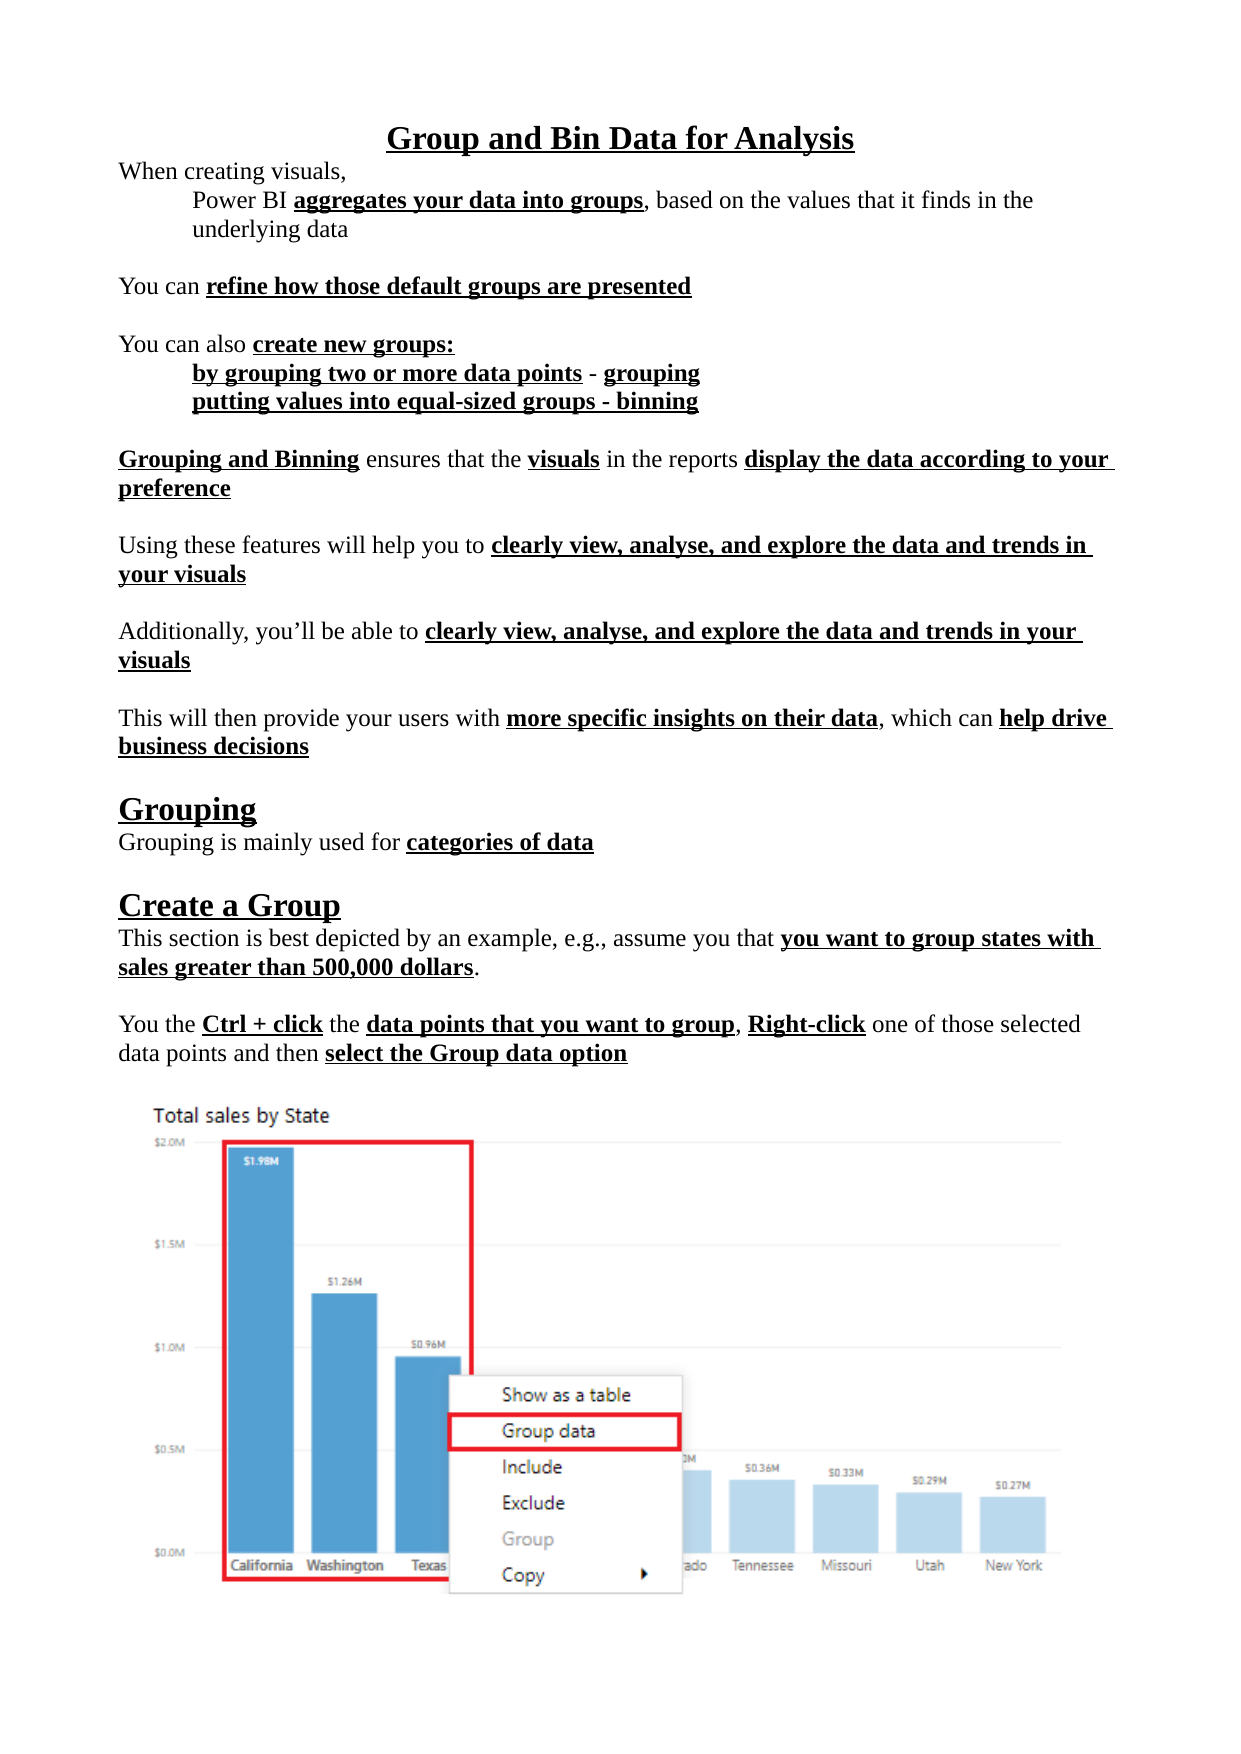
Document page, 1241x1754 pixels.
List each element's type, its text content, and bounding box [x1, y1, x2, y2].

text You the Ctrl + click the data points that you want to group, Right-click one of those selected data points and then select the Group data option [118, 1009, 1122, 1067]
text putting values into equal-sized groups - binning [118, 386, 1122, 415]
text by grouping two or more data points - grouping [118, 358, 1122, 386]
text Group and Bin Data for Analysis [118, 118, 1122, 156]
text Grouping and Binning ensures that the visuals in the reports display the data according to your preference [118, 444, 1122, 501]
text Grouping [118, 789, 1122, 827]
text Grouping is mainly used for categories of data [118, 827, 1122, 856]
text This section is best depicted by an example, e.g., assume you that you want to group states with sales greater than 500,000 dollars. [118, 923, 1122, 981]
text You can also create new groups: [118, 329, 1122, 358]
text This will then provide your users with more specific insights on their data, which can help drive business decisions [118, 703, 1122, 760]
picture [141, 1101, 1062, 1599]
text Using these features will help you to clearly view, analyse, and explore the data and trends in your visuals [118, 530, 1122, 588]
text You can refine how those default groups are presented [118, 271, 1122, 300]
text When creating visuals, [118, 156, 1122, 185]
text Additionally, you’ll be able to clearly view, analyse, and explore the data and trends in your visuals [118, 616, 1122, 674]
text Create a Group [118, 885, 1122, 923]
text Power BI aggregates your data into groups, based on the values that it finds in the underlying data [118, 185, 1122, 243]
